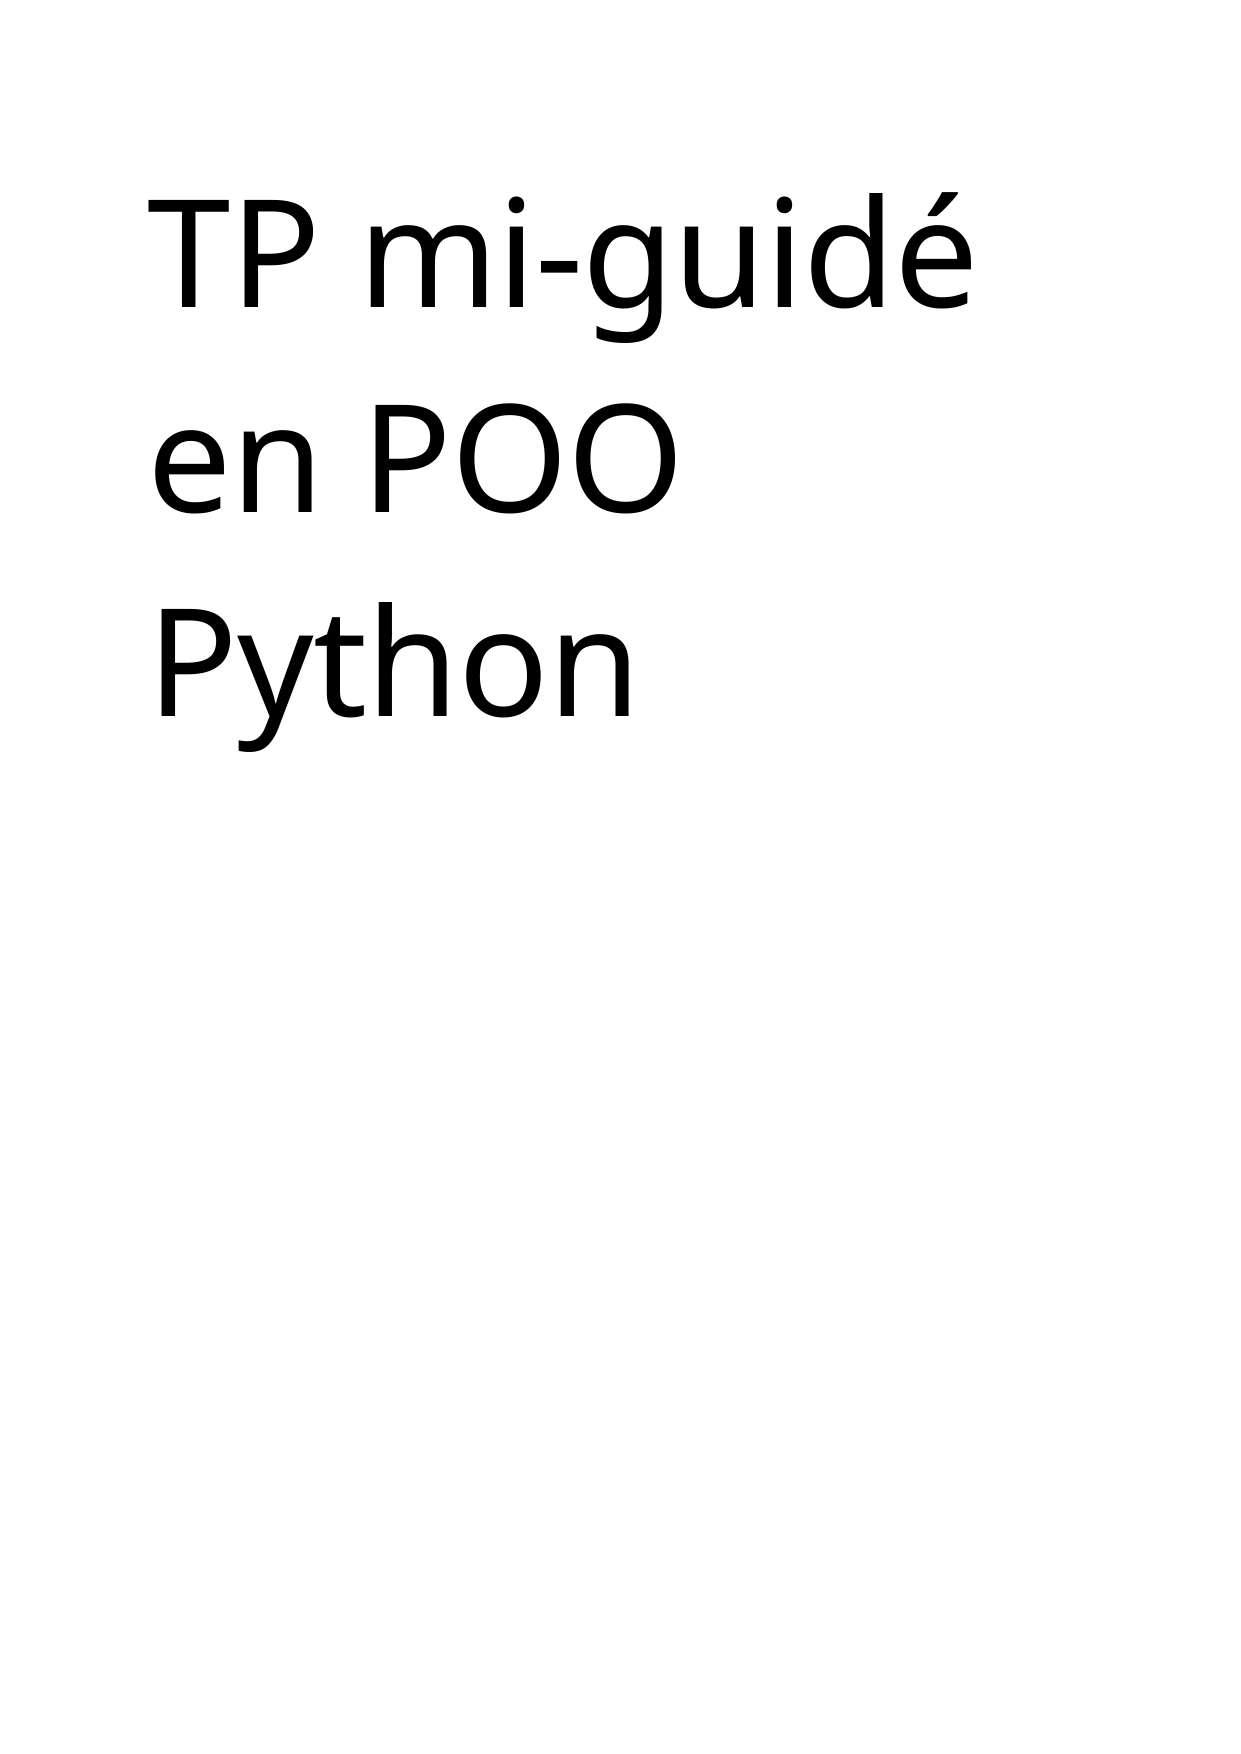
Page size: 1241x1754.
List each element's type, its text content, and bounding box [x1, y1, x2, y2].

text TP mi-guidé en POO Python [148, 148, 1093, 760]
